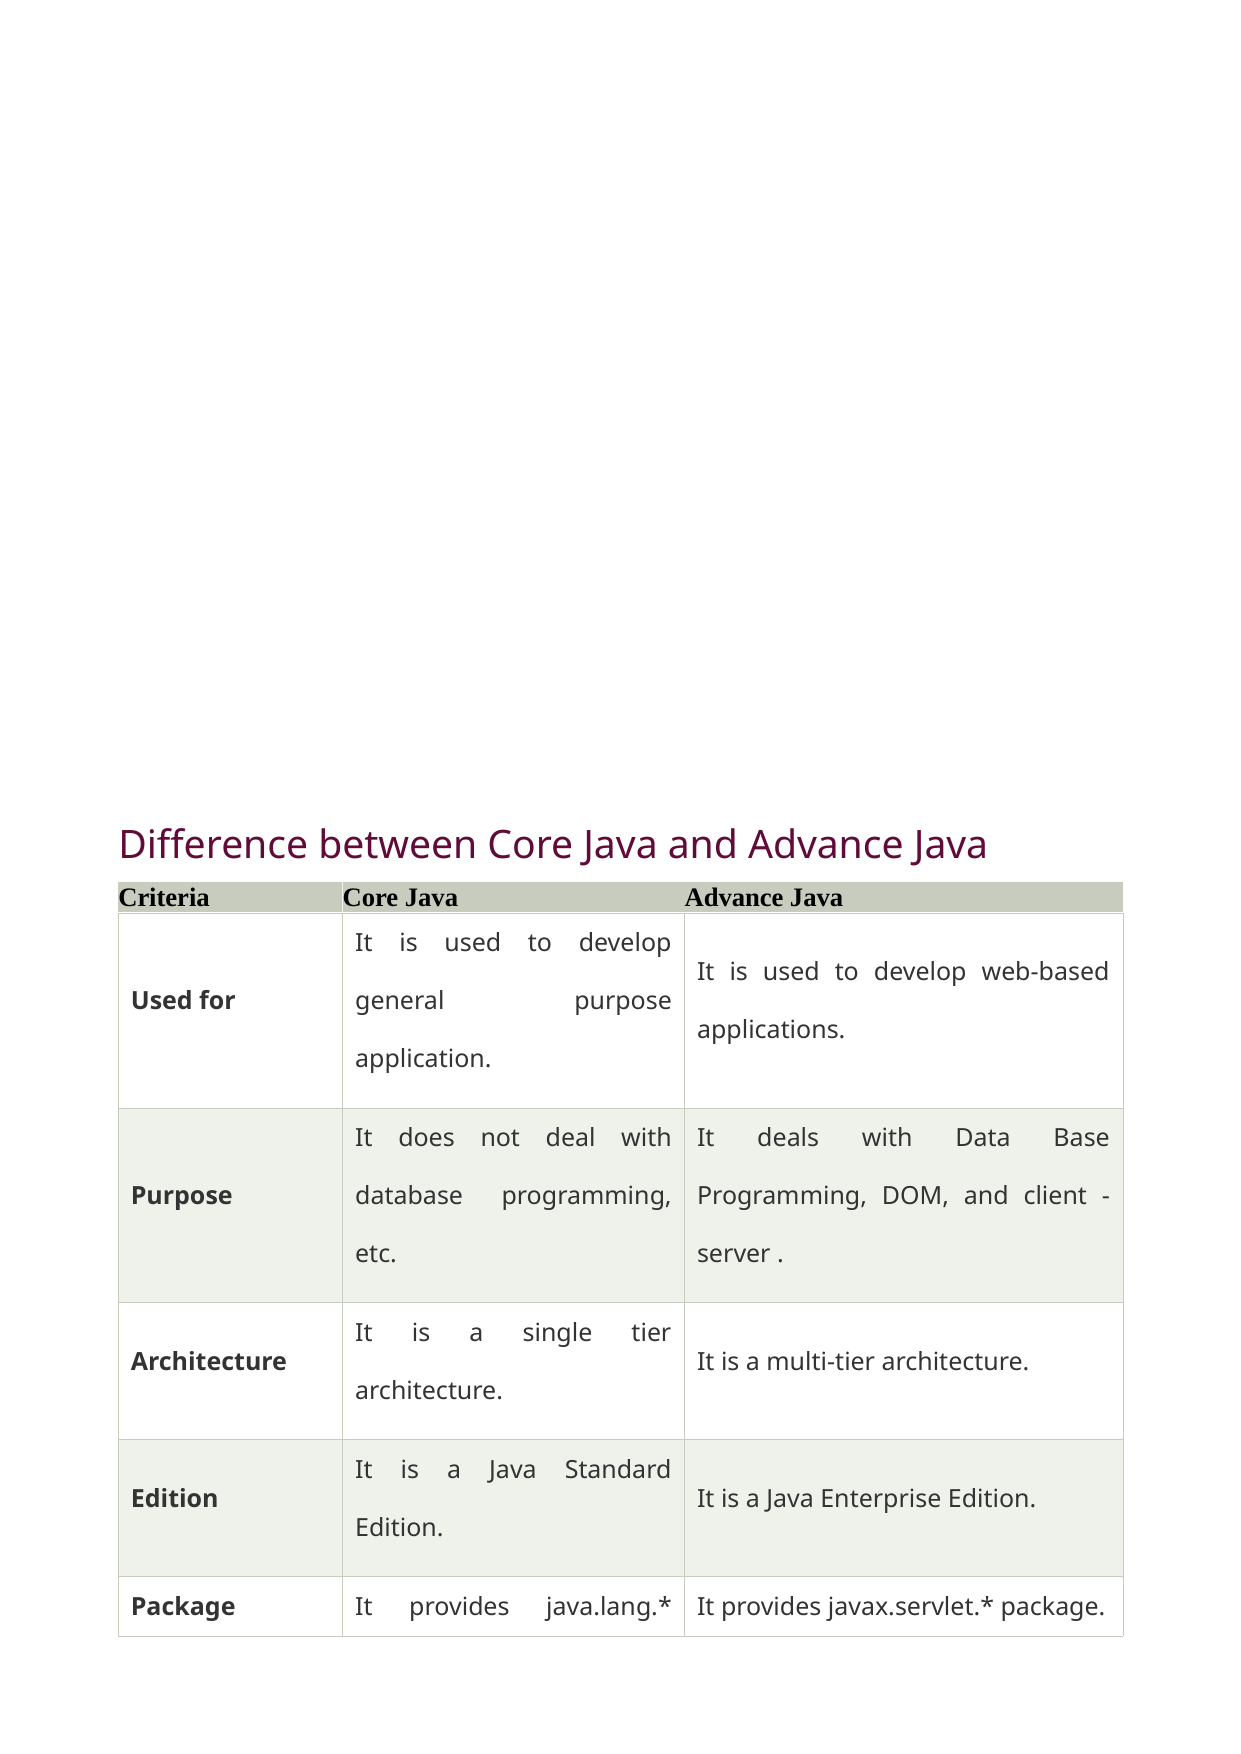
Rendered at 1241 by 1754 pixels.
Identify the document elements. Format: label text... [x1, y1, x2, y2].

table_header Advance Java [684, 882, 1123, 912]
table_cell It is a single tier architecture. [343, 1303, 684, 1439]
table_cell Architecture [119, 1303, 342, 1439]
table_cell It provides java.lang.* [343, 1577, 684, 1636]
table_cell It is a multi-tier architecture. [685, 1303, 1123, 1439]
table_cell It is used to develop general purpose application. [343, 914, 684, 1107]
table_cell It is a Java Standard Edition. [343, 1440, 684, 1576]
table_cell It provides javax.servlet.* package. [685, 1577, 1123, 1636]
table_cell It is used to develop web-based applications. [685, 914, 1123, 1107]
table_cell It deals with Data Base Programming, DOM, and client - server . [685, 1109, 1123, 1302]
table_cell Purpose [119, 1109, 342, 1302]
subtitle Difference between Core Java and Advance Java [118, 816, 1122, 869]
table_cell Package [119, 1577, 342, 1636]
table_header Core Java [343, 882, 684, 912]
table_header Criteria [118, 882, 342, 912]
table_cell Edition [119, 1440, 342, 1576]
table_cell It is a Java Enterprise Edition. [685, 1440, 1123, 1576]
table_cell It does not deal with database programming, etc. [343, 1109, 684, 1302]
table_cell Used for [119, 914, 342, 1107]
